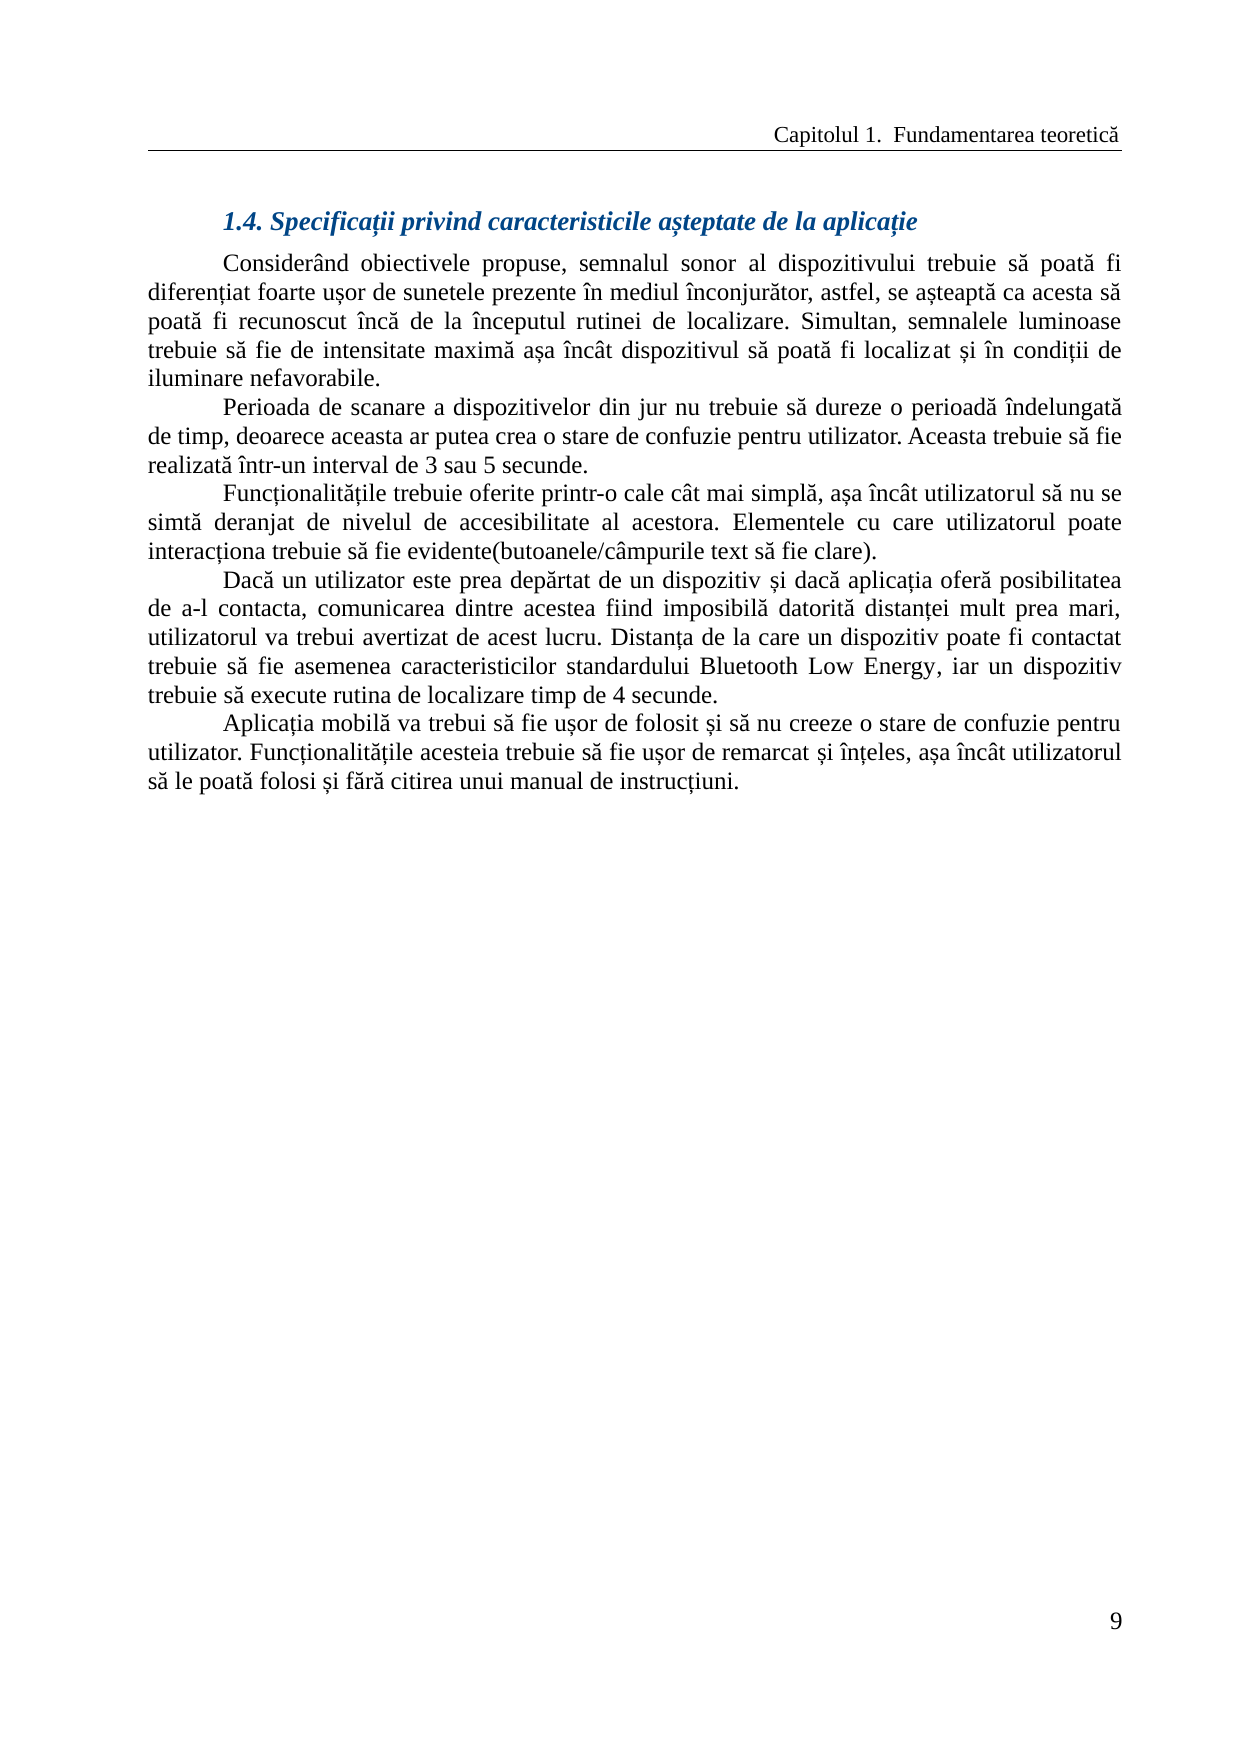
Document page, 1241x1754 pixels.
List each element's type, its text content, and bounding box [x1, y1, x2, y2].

text Considerând obiectivele propuse, semnalul sonor al dispozitivului trebuie să poată fi diferențiat foarte ușor de sunetele prezente în mediul înconjurător, astfel, se așteaptă ca acesta să poată fi recunoscut încă de la începutul rutinei de localizare. Simultan, semnalele luminoase trebuie să fie de intensitate maximă așa încât dispozitivul să poată fi localizat și în condiții de iluminare nefavorabile. [148, 248, 1122, 392]
subtitle Specificații privind caracteristicile așteptate de la aplicație [223, 205, 1122, 236]
text Funcționalitățile trebuie oferite printr-o cale cât mai simplă, așa încât utilizatorul să nu se simtă deranjat de nivelul de accesibilitate al acestora. Elementele cu care utilizatorul poate interacționa trebuie să fie evidente(butoanele/câmpurile text să fie clare). [148, 478, 1122, 565]
text Dacă un utilizator este prea depărtat de un dispozitiv și dacă aplicația oferă posibilitatea de a-l contacta, comunicarea dintre acestea fiind imposibilă datorită distanței mult prea mari, utilizatorul va trebui avertizat de acest lucru. Distanța de la care un dispozitiv poate fi contactat trebuie să fie asemenea caracteristicilor standardului Bluetooth Low Energy, iar un dispozitiv trebuie să execute rutina de localizare timp de 4 secunde. [148, 565, 1122, 708]
text Aplicația mobilă va trebui să fie ușor de folosit și să nu creeze o stare de confuzie pentru utilizator. Funcționalitățile acesteia trebuie să fie ușor de remarcat și înțeles, așa încât utilizatorul să le poată folosi și fără citirea unui manual de instrucțiuni. [148, 708, 1122, 795]
text Perioada de scanare a dispozitivelor din jur nu trebuie să dureze o perioadă îndelungată de timp, deoarece aceasta ar putea crea o stare de confuzie pentru utilizator. Aceasta trebuie să fie realizată într-un interval de 3 sau 5 secunde. [148, 392, 1122, 478]
